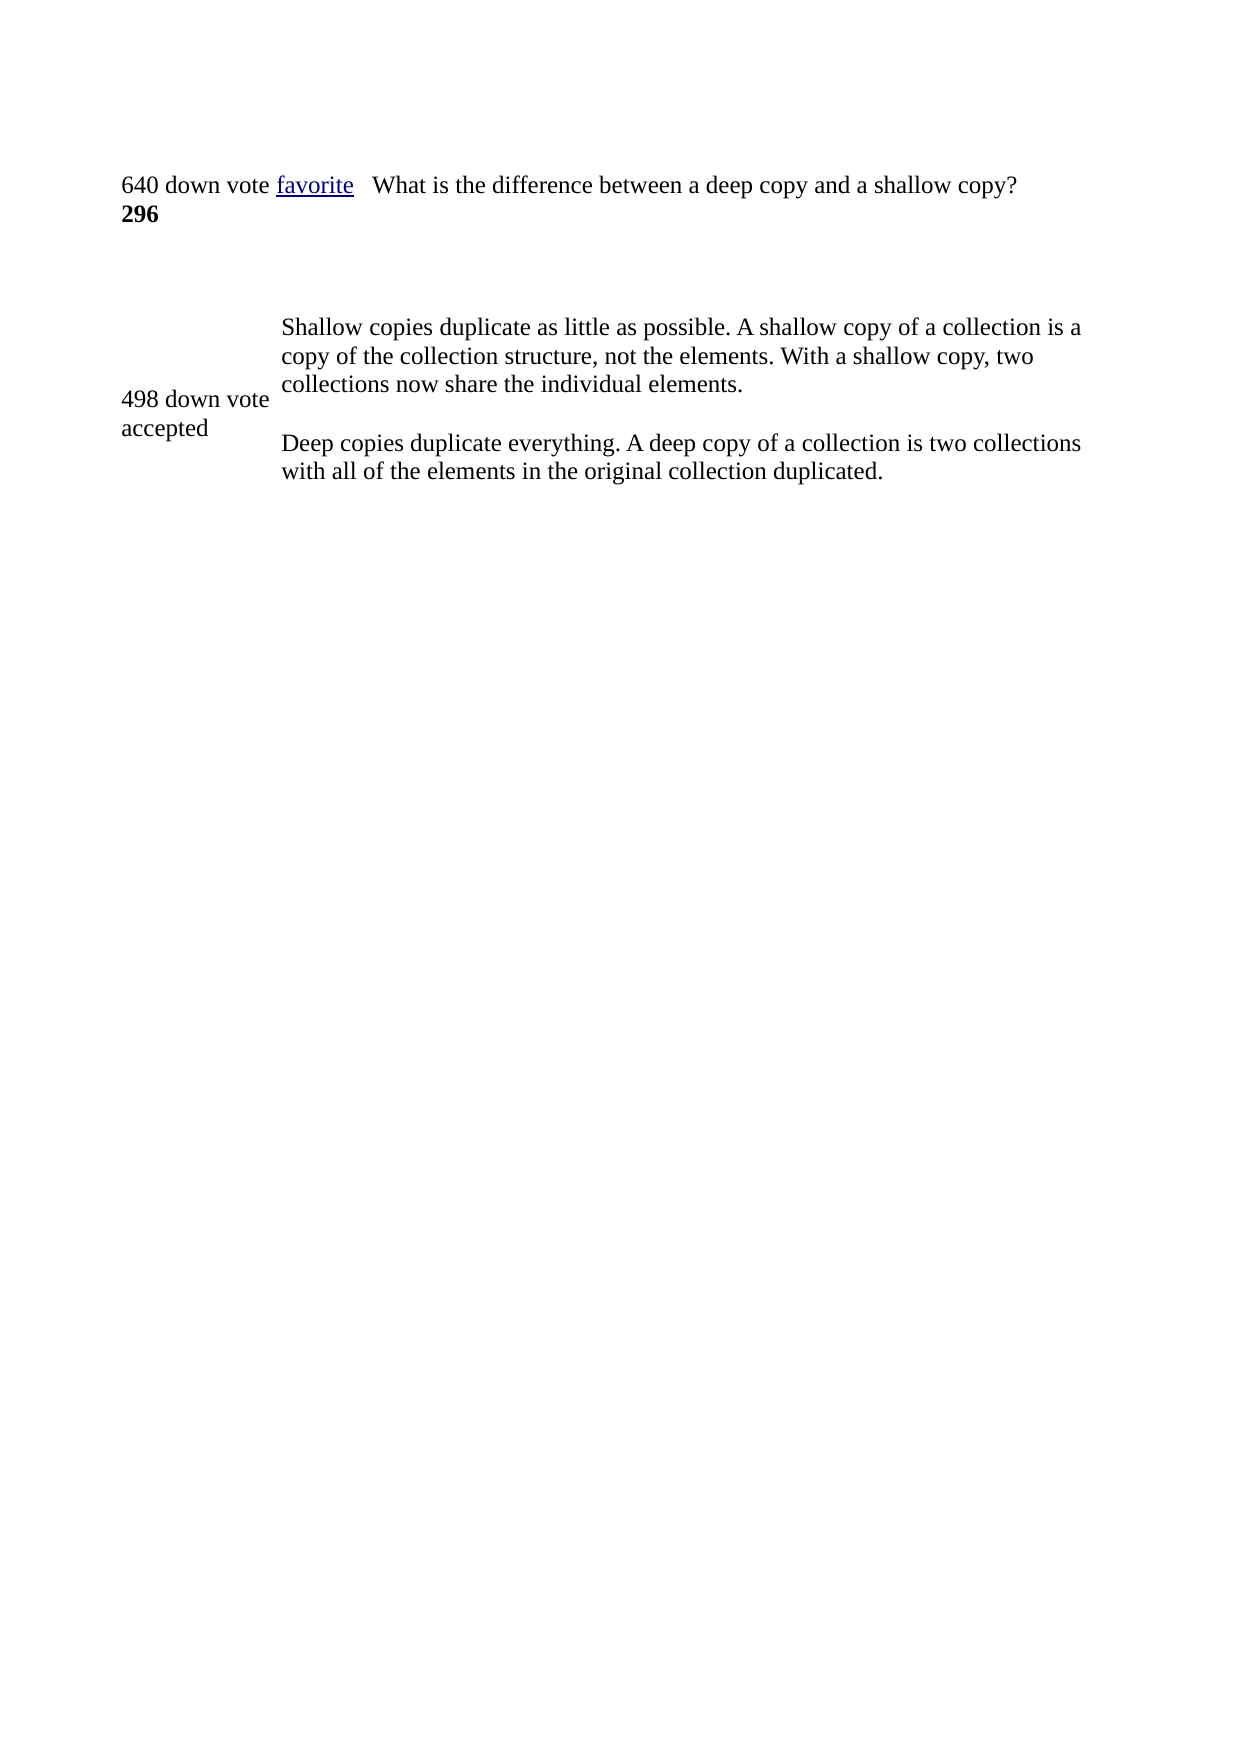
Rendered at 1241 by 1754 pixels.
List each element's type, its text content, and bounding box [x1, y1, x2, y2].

table_header 498 down vote accepted [118, 309, 278, 518]
table_header 640 down vote favorite 296 [118, 167, 369, 231]
table_header Shallow copies duplicate as little as possible. A shallow copy of a collection is a copy of the collection structure, not the elements. With a shallow copy, two collections now share the individual elements. Deep copies duplicate everything. A deep copy of a collection is two collections with all of the elements in the original collection duplicated. [278, 309, 1122, 518]
table_header What is the difference between a deep copy and a shallow copy? [369, 167, 1028, 231]
